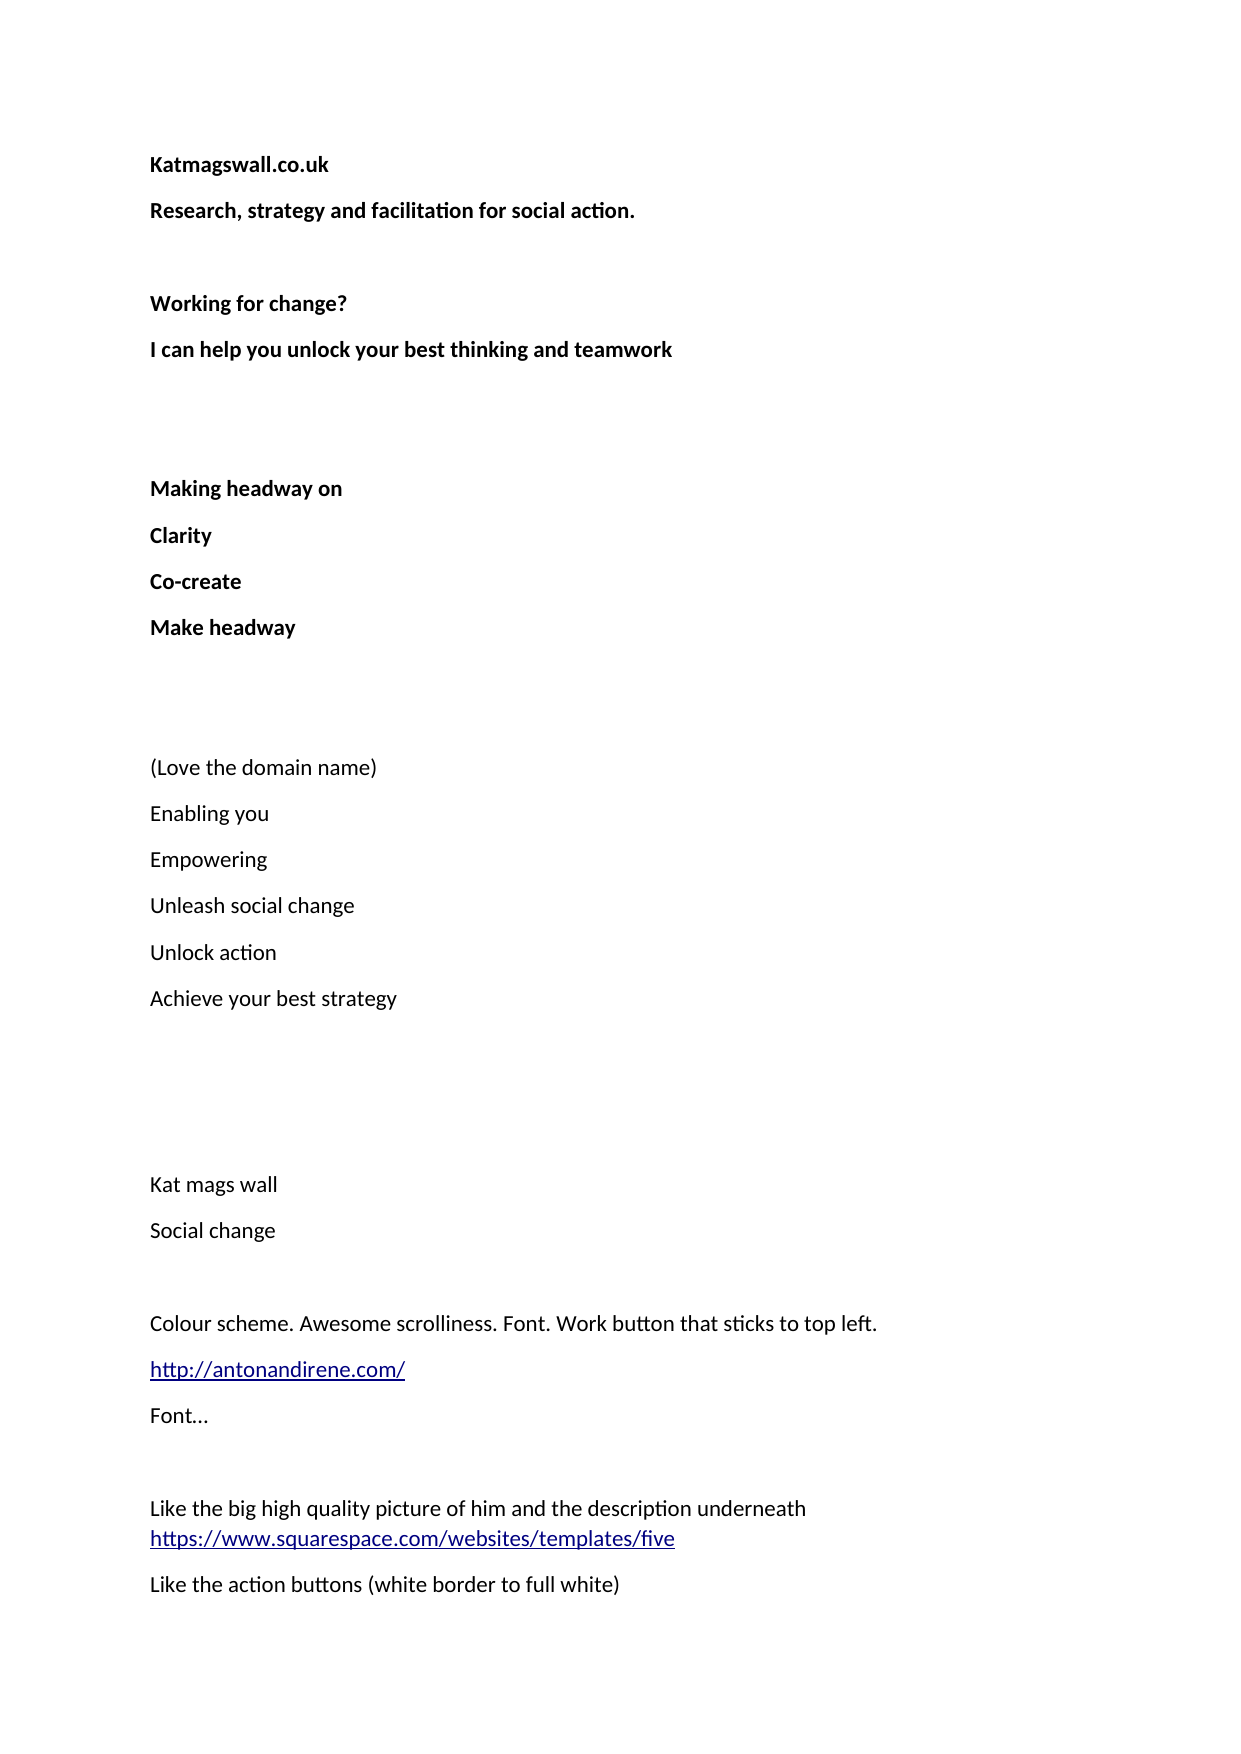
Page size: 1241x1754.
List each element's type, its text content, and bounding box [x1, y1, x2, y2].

text Make headway [150, 613, 1090, 642]
text Research, strategy and facilitation for social action. [150, 196, 1090, 224]
text I can help you unlock your best thinking and teamwork [150, 335, 1090, 363]
text Unleash social change [150, 892, 1090, 920]
text Social change [150, 1216, 1090, 1244]
text Colour scheme. Awesome scrolliness. Font. Work button that sticks to top left. [150, 1309, 1090, 1337]
text Kat mags wall [150, 1170, 1090, 1198]
text Font… [150, 1402, 1090, 1429]
text Working for change? [150, 289, 1090, 317]
text Achieve your best strategy [150, 984, 1090, 1012]
text Empowering [150, 845, 1090, 873]
text Like the big high quality picture of him and the description underneath https://www.squarespace.com/websites/templates/five [150, 1494, 1090, 1552]
text Unlock action [150, 938, 1090, 966]
text Co-create [150, 567, 1090, 595]
text Making headway on [150, 474, 1090, 502]
text Katmagswall.co.uk [150, 150, 1090, 178]
text Like the action buttons (white border to full white) [150, 1570, 1090, 1598]
text Clarity [150, 521, 1090, 549]
text (Love the domain name) [150, 753, 1090, 781]
text Enabling you [150, 799, 1090, 827]
text http://antonandirene.com/ [150, 1355, 1090, 1383]
